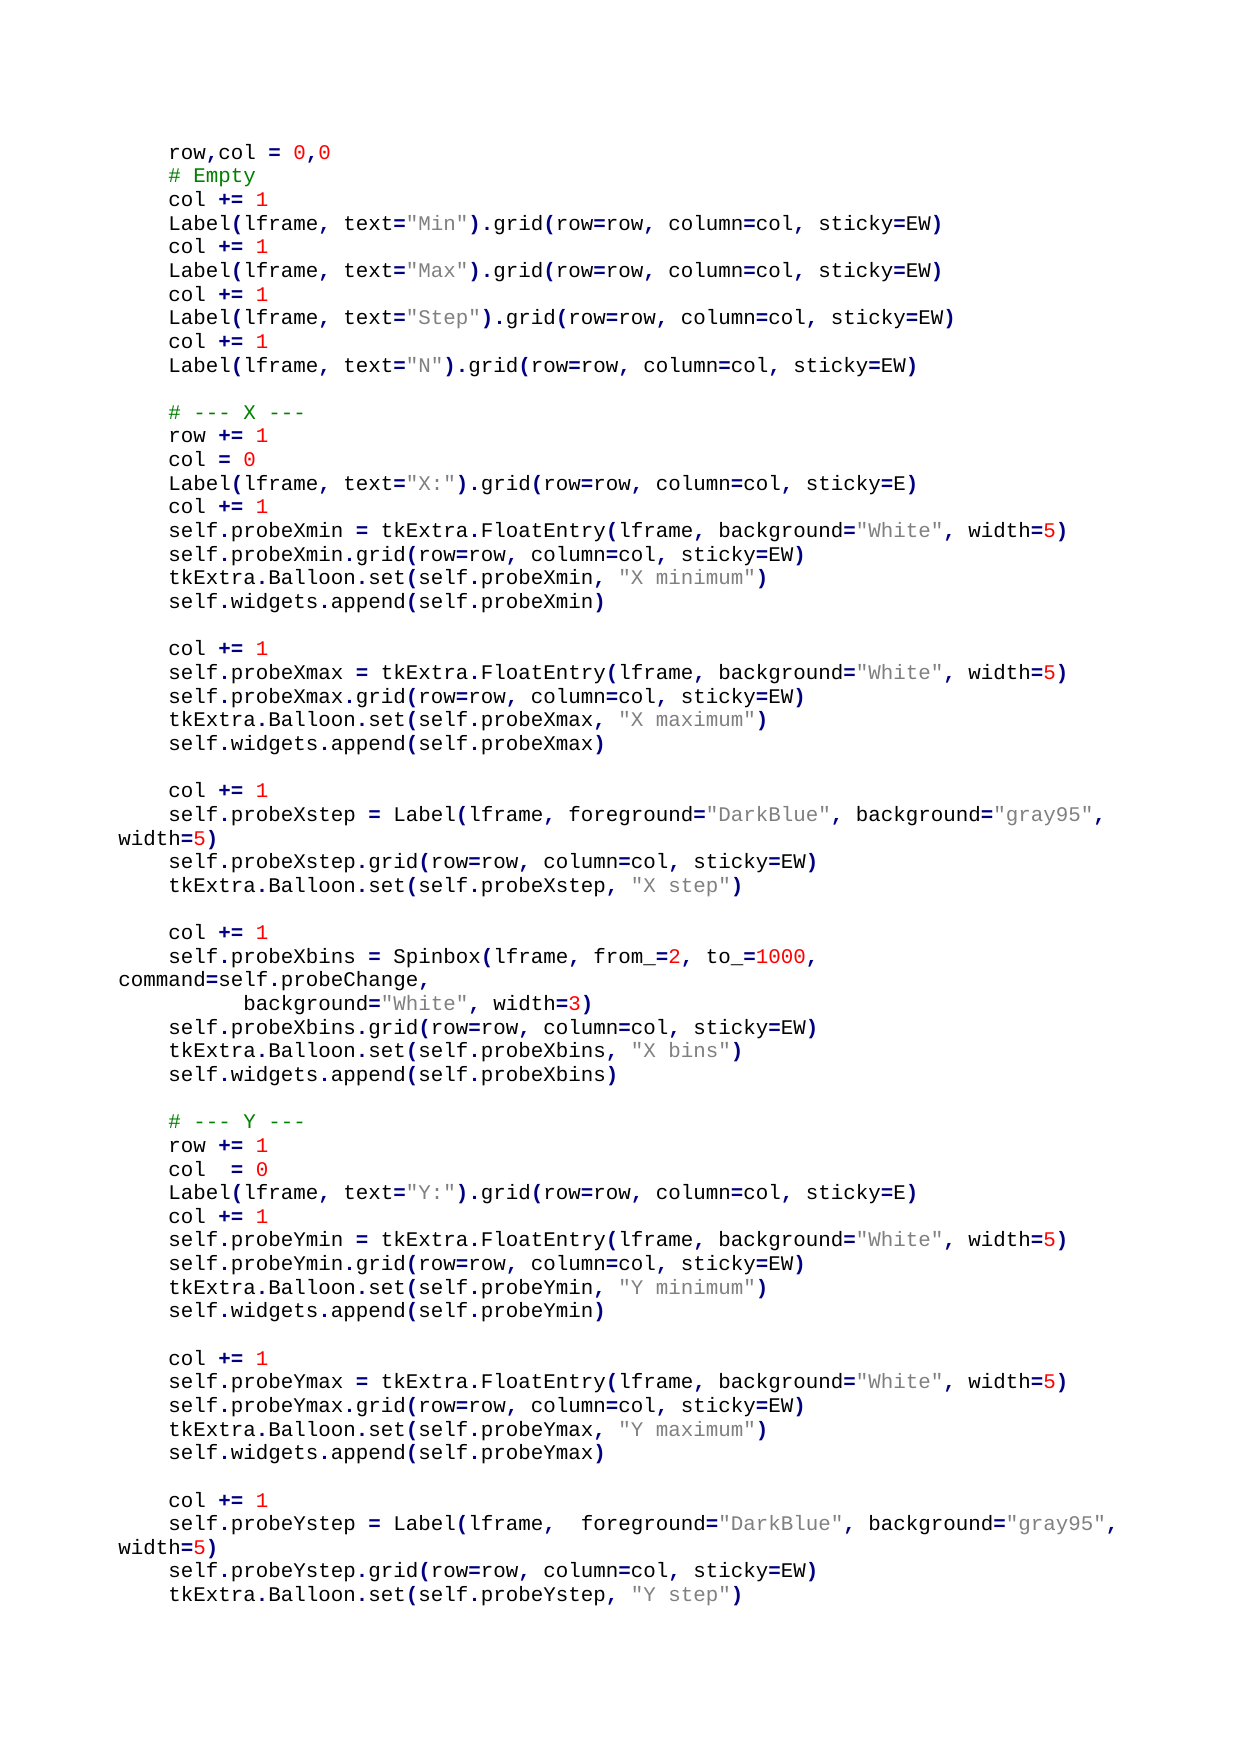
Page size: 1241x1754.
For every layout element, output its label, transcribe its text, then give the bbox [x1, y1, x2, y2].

text Label(lframe, text="Max").grid(row=row, column=col, sticky=EW) [118, 260, 1122, 284]
text col += 1 [118, 236, 1122, 260]
text row,col = 0,0 [118, 142, 1122, 165]
text col += 1 [118, 1348, 1122, 1371]
text self.probeXstep.grid(row=row, column=col, sticky=EW) [118, 851, 1122, 875]
text self.probeXbins.grid(row=row, column=col, sticky=EW) [118, 1017, 1122, 1040]
text col += 1 [118, 1489, 1122, 1513]
text self.widgets.append(self.probeXmin) [118, 591, 1122, 615]
text Label(lframe, text="Step").grid(row=row, column=col, sticky=EW) [118, 307, 1122, 331]
text self.probeXbins = Spinbox(lframe, from_=2, to_=1000, command=self.probeChange, [118, 946, 1122, 993]
text tkExtra.Balloon.set(self.probeXmin, "X minimum") [118, 567, 1122, 591]
text self.probeYmin.grid(row=row, column=col, sticky=EW) [118, 1253, 1122, 1277]
text # Empty [118, 165, 1122, 189]
text tkExtra.Balloon.set(self.probeXmax, "X maximum") [118, 709, 1122, 733]
text tkExtra.Balloon.set(self.probeXbins, "X bins") [118, 1040, 1122, 1064]
text # --- X --- [118, 402, 1122, 426]
text col += 1 [118, 189, 1122, 213]
text Label(lframe, text="N").grid(row=row, column=col, sticky=EW) [118, 354, 1122, 378]
text tkExtra.Balloon.set(self.probeYstep, "Y step") [118, 1584, 1122, 1608]
text self.probeYmax.grid(row=row, column=col, sticky=EW) [118, 1395, 1122, 1419]
text self.widgets.append(self.probeXbins) [118, 1064, 1122, 1088]
text col += 1 [118, 1206, 1122, 1229]
text self.widgets.append(self.probeXmax) [118, 733, 1122, 757]
text tkExtra.Balloon.set(self.probeXstep, "X step") [118, 875, 1122, 898]
text self.probeYmin = tkExtra.FloatEntry(lframe, background="White", width=5) [118, 1229, 1122, 1253]
text self.probeYmax = tkExtra.FloatEntry(lframe, background="White", width=5) [118, 1371, 1122, 1395]
text Label(lframe, text="Y:").grid(row=row, column=col, sticky=E) [118, 1182, 1122, 1206]
text tkExtra.Balloon.set(self.probeYmin, "Y minimum") [118, 1277, 1122, 1300]
text col += 1 [118, 922, 1122, 946]
text col += 1 [118, 331, 1122, 354]
text self.probeXmin = tkExtra.FloatEntry(lframe, background="White", width=5) [118, 520, 1122, 544]
text col += 1 [118, 638, 1122, 662]
text col += 1 [118, 284, 1122, 307]
text self.probeXstep = Label(lframe, foreground="DarkBlue", background="gray95", width=5) [118, 804, 1122, 851]
text tkExtra.Balloon.set(self.probeYmax, "Y maximum") [118, 1419, 1122, 1442]
text Label(lframe, text="Min").grid(row=row, column=col, sticky=EW) [118, 213, 1122, 236]
text row += 1 [118, 1135, 1122, 1158]
text background="White", width=3) [118, 993, 1122, 1017]
text # --- Y --- [118, 1111, 1122, 1135]
text self.probeXmin.grid(row=row, column=col, sticky=EW) [118, 544, 1122, 567]
text col += 1 [118, 496, 1122, 520]
text self.probeXmax.grid(row=row, column=col, sticky=EW) [118, 686, 1122, 709]
text self.probeYstep.grid(row=row, column=col, sticky=EW) [118, 1561, 1122, 1584]
text self.widgets.append(self.probeYmax) [118, 1442, 1122, 1466]
text self.probeXmax = tkExtra.FloatEntry(lframe, background="White", width=5) [118, 662, 1122, 686]
text col += 1 [118, 780, 1122, 804]
text self.widgets.append(self.probeYmin) [118, 1300, 1122, 1324]
text col = 0 [118, 1158, 1122, 1182]
text col = 0 [118, 449, 1122, 473]
text row += 1 [118, 426, 1122, 449]
text Label(lframe, text="X:").grid(row=row, column=col, sticky=E) [118, 473, 1122, 496]
text self.probeYstep = Label(lframe, foreground="DarkBlue", background="gray95", width=5) [118, 1513, 1122, 1561]
